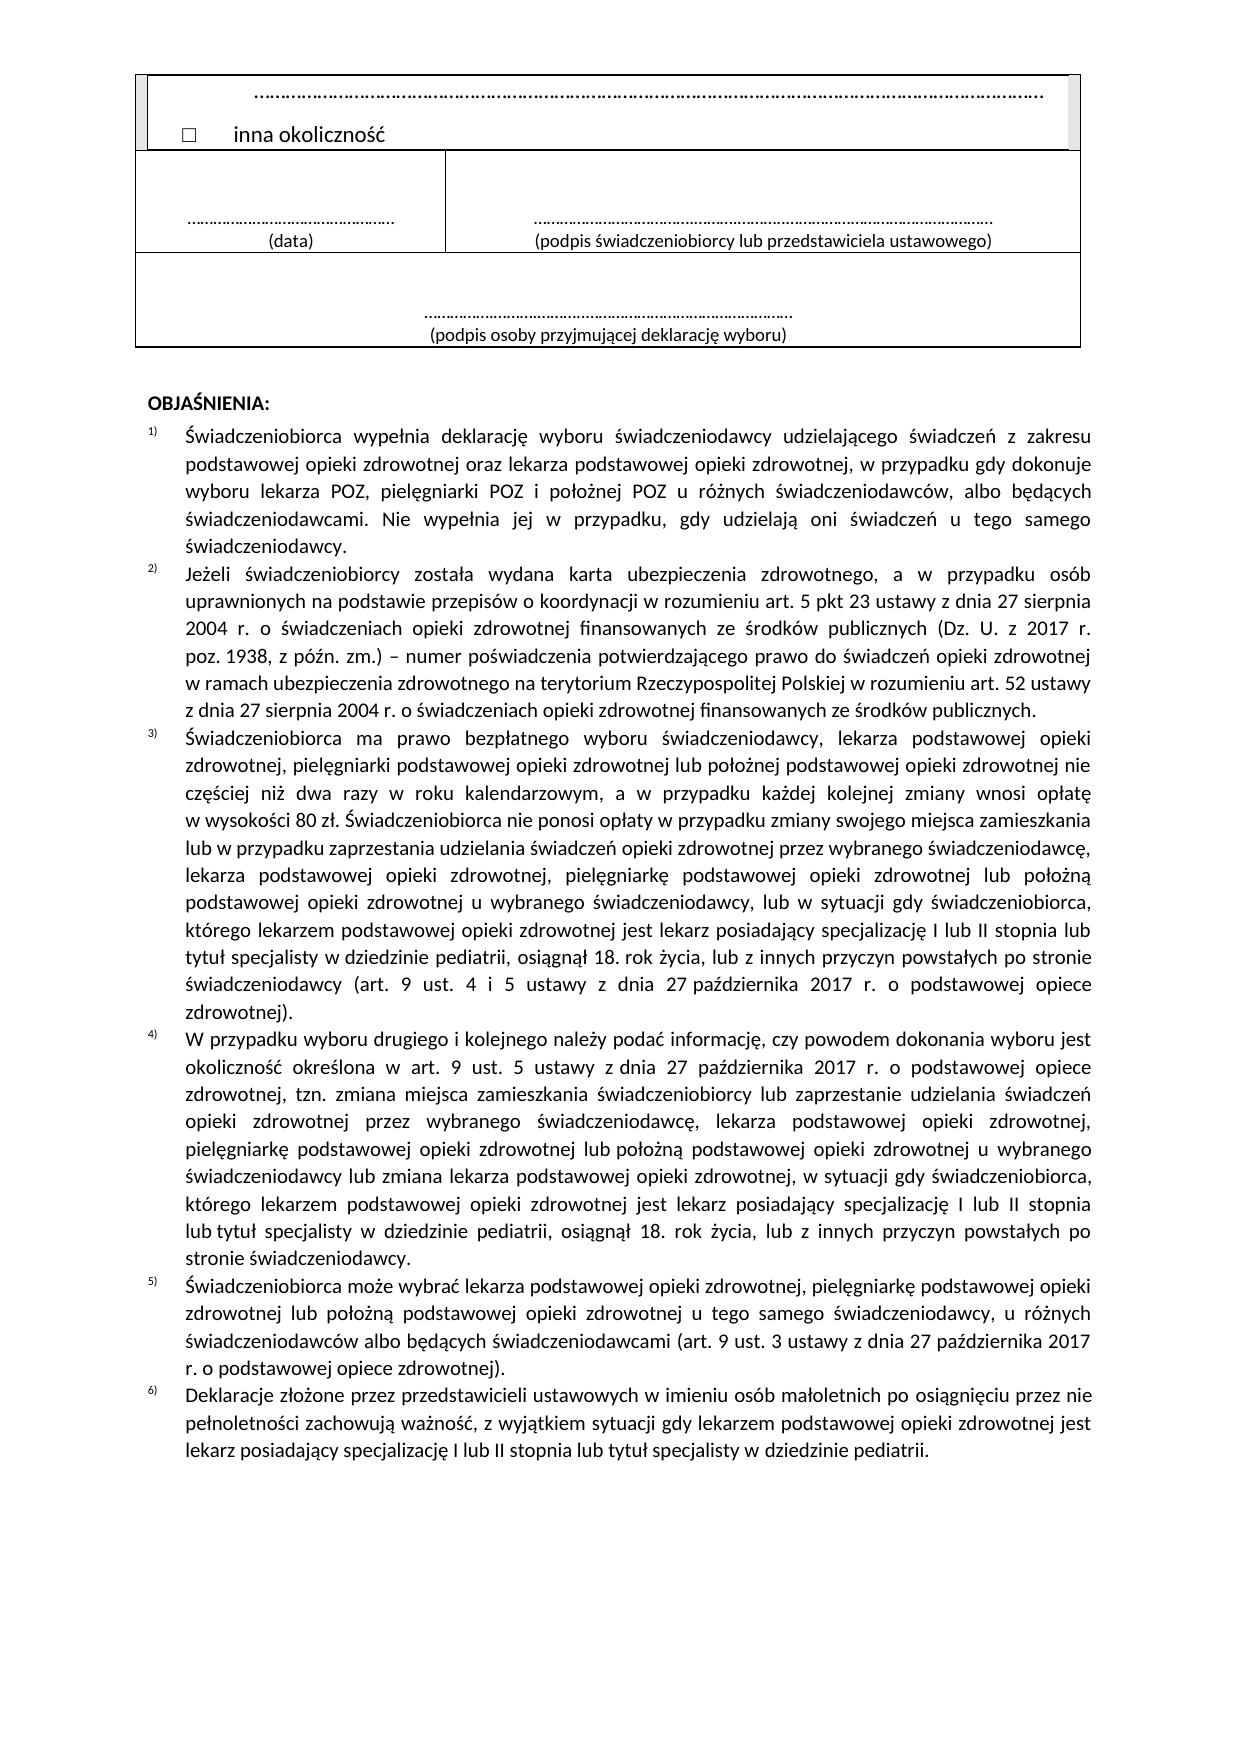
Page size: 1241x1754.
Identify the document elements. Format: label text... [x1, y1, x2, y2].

table_cell ………………………………………… (data) [136, 151, 445, 252]
list Świadczeniobiorca wypełnia deklarację wyboru świadczeniodawcy udzielającego świadczeń z zakresu podstawowej opieki zdrowotnej oraz lekarza podstawowej opieki zdrowotnej, w przypadku gdy dokonuje wyboru lekarza POZ, pielęgniarki POZ i położnej POZ u różnych świadczeniodawców, albo będących świadczeniodawcami. Nie wypełnia jej w przypadku, gdy udzielają oni świadczeń u tego samego świadczeniodawcy. [148, 424, 1093, 559]
list W przypadku wyboru drugiego i kolejnego należy podać informację, czy powodem dokonania wyboru jest okoliczność określona w art. 9 ust. 5 ustawy z dnia 27 października 2017 r. o podstawowej opiece zdrowotnej, tzn. zmiana miejsca zamieszkania świadczeniobiorcy lub zaprzestanie udzielania świadczeń opieki zdrowotnej przez wybranego świadczeniodawcę, lekarza podstawowej opieki zdrowotnej, pielęgniarkę podstawowej opieki zdrowotnej lub położną podstawowej opieki zdrowotnej u wybranego świadczeniodawcy lub zmiana lekarza podstawowej opieki zdrowotnej, w sytuacji gdy świadczeniobiorca, którego lekarzem podstawowej opieki zdrowotnej jest lekarz posiadający specjalizację I lub II stopnia lub tytuł specjalisty w dziedzinie pediatrii, osiągnął 18. rok życia, lub z innych przyczyn powstałych po stronie świadczeniodawcy. [148, 1026, 1093, 1271]
table_cell inna okoliczność [148, 121, 1068, 149]
table_cell …………….……….………..………………………………………… (podpis osoby przyjmującej deklarację wyboru) [136, 253, 1080, 346]
list Deklaracje złożone przez przedstawicieli ustawowych w imieniu osób małoletnich po osiągnięciu przez nie pełnoletności zachowują ważność, z wyjątkiem sytuacji gdy lekarzem podstawowej opieki zdrowotnej jest lekarz posiadający specjalizację I lub II stopnia lub tytuł specjalisty w dziedzinie pediatrii. [148, 1383, 1093, 1463]
list Świadczeniobiorca może wybrać lekarza podstawowej opieki zdrowotnej, pielęgniarkę podstawowej opieki zdrowotnej lub położną podstawowej opieki zdrowotnej u tego samego świadczeniodawcy, u różnych świadczeniodawców albo będących świadczeniodawcami (art. 9 ust. 3 ustawy z dnia 27 października 2017 r. o podstawowej opiece zdrowotnej). [148, 1273, 1093, 1381]
table_cell ……………………………….……….………..………………………………………… (podpis świadczeniobiorcy lub przedstawiciela ustawowego) [446, 151, 1080, 252]
table_header …………………………………………………………………………………………………………………………………… [148, 76, 1068, 121]
list Świadczeniobiorca ma prawo bezpłatnego wyboru świadczeniodawcy, lekarza podstawowej opieki zdrowotnej, pielęgniarki podstawowej opieki zdrowotnej lub położnej podstawowej opieki zdrowotnej nie częściej niż dwa razy w roku kalendarzowym, a w przypadku każdej kolejnej zmiany wnosi opłatę w wysokości 80 zł. Świadczeniobiorca nie ponosi opłaty w przypadku zmiany swojego miejsca zamieszkania lub w przypadku zaprzestania udzielania świadczeń opieki zdrowotnej przez wybranego świadczeniodawcę, lekarza podstawowej opieki zdrowotnej, pielęgniarkę podstawowej opieki zdrowotnej lub położną podstawowej opieki zdrowotnej u wybranego świadczeniodawcy, lub w sytuacji gdy świadczeniobiorca, którego lekarzem podstawowej opieki zdrowotnej jest lekarz posiadający specjalizację I lub II stopnia lub tytuł specjalisty w dziedzinie pediatrii, osiągnął 18. rok życia, lub z innych przyczyn powstałych po stronie świadczeniodawcy (art. 9 ust. 4 i 5 ustawy z dnia 27 października 2017 r. o podstawowej opiece zdrowotnej). [148, 725, 1093, 1024]
list Jeżeli świadczeniobiorcy została wydana karta ubezpieczenia zdrowotnego, a w przypadku osób uprawnionych na podstawie przepisów o koordynacji w rozumieniu art. 5 pkt 23 ustawy z dnia 27 sierpnia 2004 r. o świadczeniach opieki zdrowotnej finansowanych ze środków publicznych (Dz. U. z 2017 r. poz. 1938, z późn. zm.) – numer poświadczenia potwierdzającego prawo do świadczeń opieki zdrowotnej w ramach ubezpieczenia zdrowotnego na terytorium Rzeczypospolitej Polskiej w rozumieniu art. 52 ustawy z dnia 27 sierpnia 2004 r. o świadczeniach opieki zdrowotnej finansowanych ze środków publicznych. [148, 561, 1093, 723]
text OBJAŚNIENIA: [148, 390, 1093, 416]
